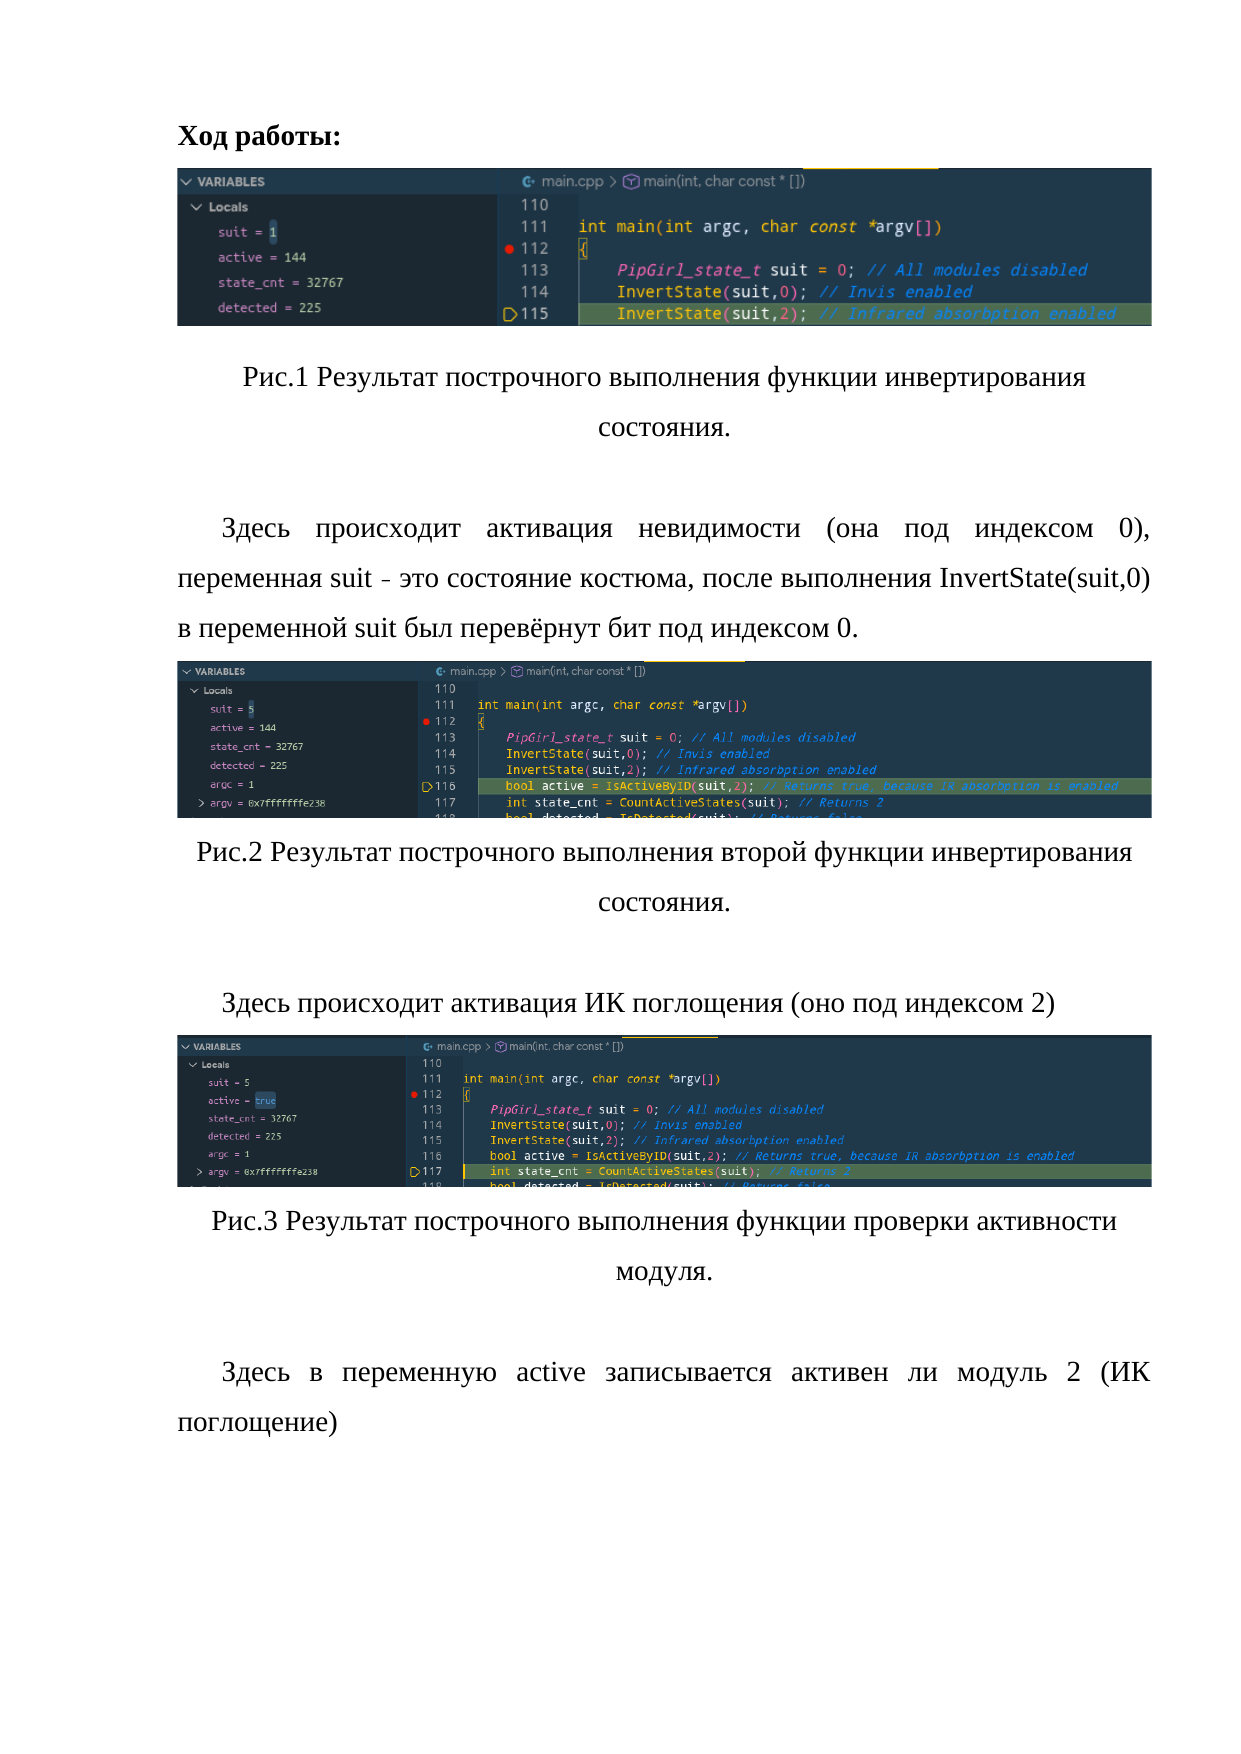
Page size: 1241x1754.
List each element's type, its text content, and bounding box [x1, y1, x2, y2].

picture [177, 168, 1152, 326]
text Рис.2 Результат построчного выполнения второй функции инвертирования состояния. [177, 834, 1152, 918]
text Здесь происходит активация ИК поглощения (оно под индексом 2) [177, 985, 1152, 1018]
text Рис.3 Результат построчного выполнения функции проверки активности модуля. [177, 1203, 1152, 1287]
text Здесь в переменную active записывается активен ли модуль 2 (ИК поглощение) [177, 1354, 1152, 1438]
text Здесь происходит активация невидимости (она под индексом 0), переменная suit – это состояние костюма, после выполнения InvertState(suit,0) в переменной suit был перевёрнут бит под индексом 0. [177, 510, 1152, 644]
text Ход работы: [118, 118, 1152, 152]
picture [177, 1035, 1152, 1187]
picture [177, 661, 1152, 818]
text Рис.1 Результат построчного выполнения функции инвертирования состояния. [177, 359, 1152, 443]
